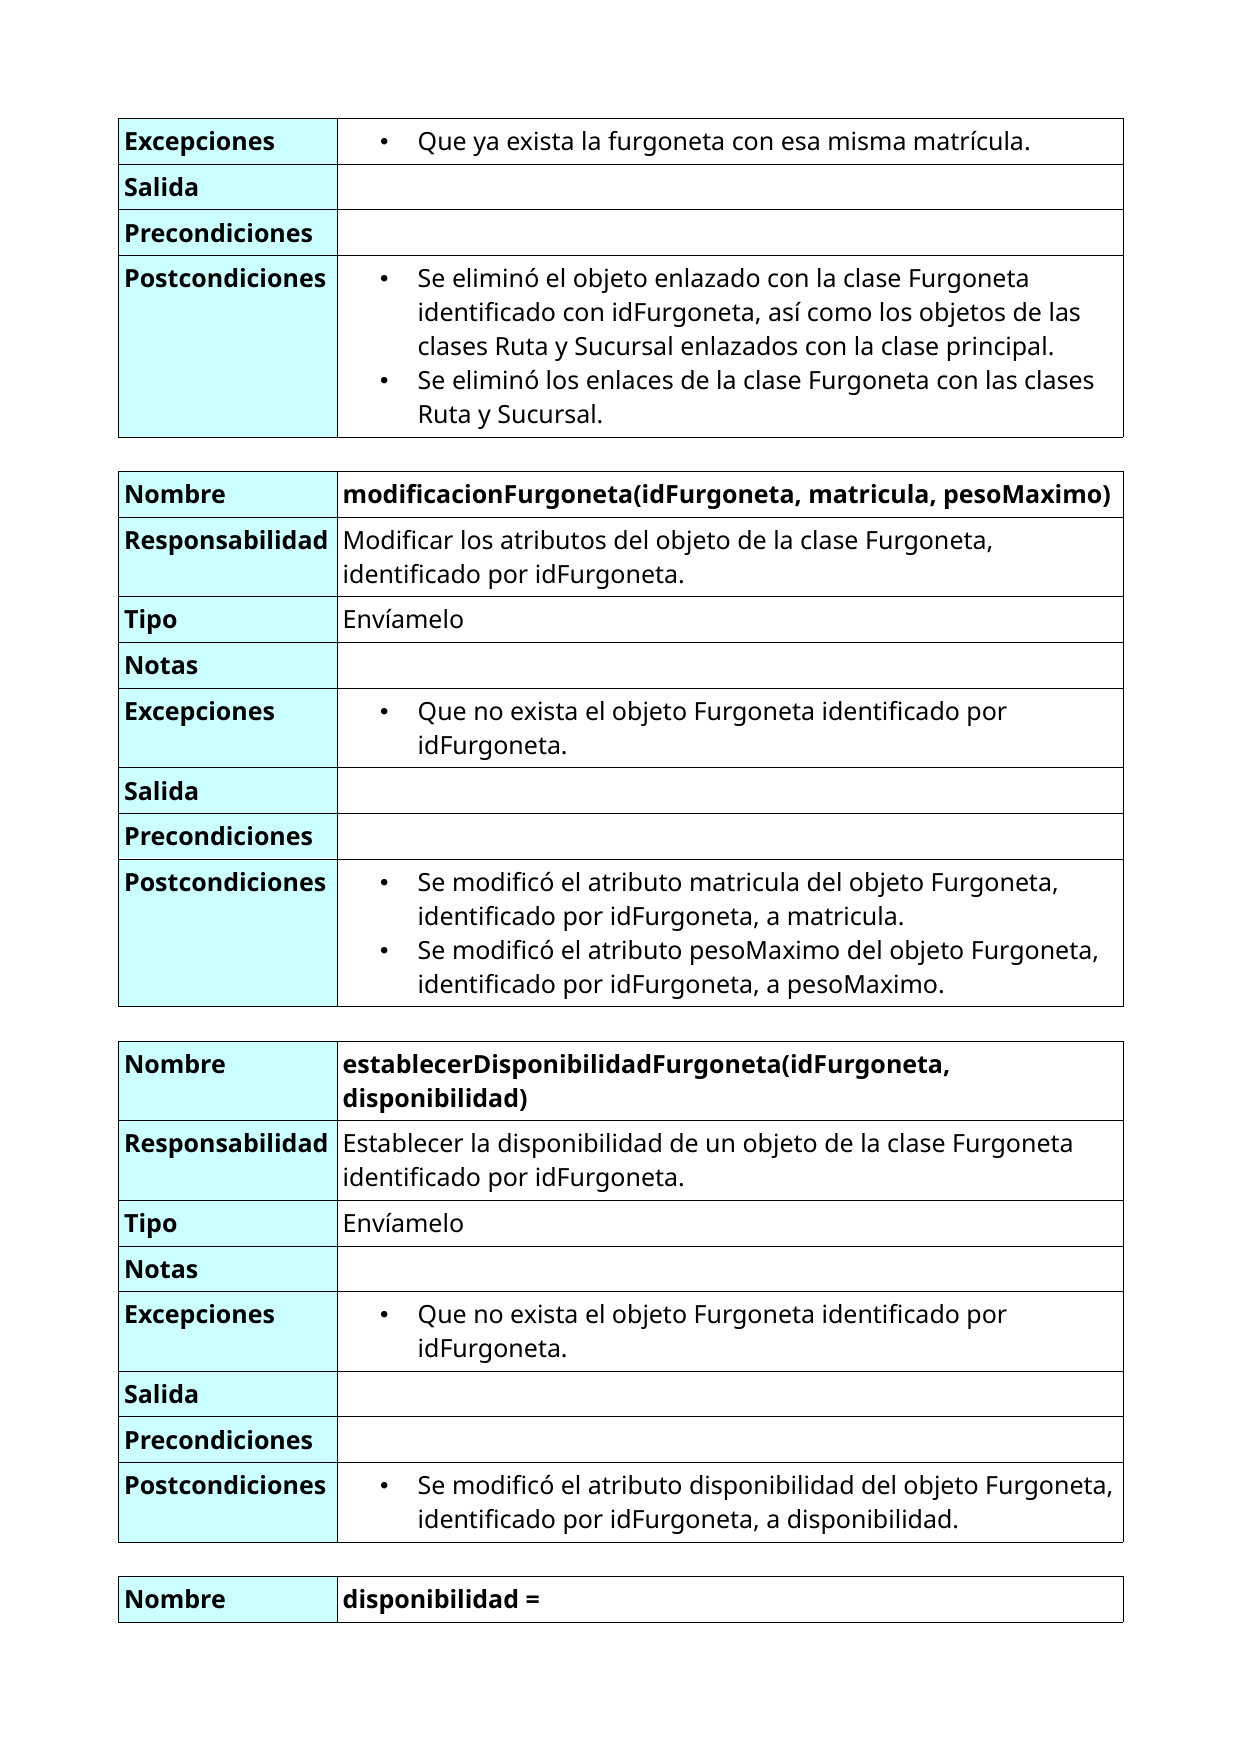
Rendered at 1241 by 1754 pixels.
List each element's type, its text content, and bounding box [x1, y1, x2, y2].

table_cell Salida [119, 165, 337, 209]
table_cell [338, 768, 1123, 813]
table_cell Notas [119, 643, 337, 688]
table_cell Se modificó el atributo matricula del objeto Furgoneta, identificado por idFurgoneta, a matricula. Se modificó el atributo pesoMaximo del objeto Furgoneta, identificado por idFurgoneta, a pesoMaximo. [338, 860, 1123, 1006]
table_cell Excepciones [119, 689, 337, 767]
table_cell Postcondiciones [119, 1463, 337, 1542]
table_cell Postcondiciones [119, 860, 337, 1006]
table_cell Excepciones [119, 1292, 337, 1371]
table_cell [338, 1417, 1123, 1462]
table_header Nombre [119, 1042, 337, 1120]
table_cell Postcondiciones [119, 256, 337, 437]
table_cell Envíamelo [338, 597, 1123, 642]
table_cell Precondiciones [119, 1417, 337, 1462]
table_cell Notas [119, 1247, 337, 1291]
table_cell Salida [119, 1372, 337, 1416]
table_cell Responsabilidad [119, 518, 337, 596]
table_cell Excepciones [119, 119, 337, 164]
table_cell Salida [119, 768, 337, 813]
table_cell [338, 210, 1123, 255]
table_cell Que ya exista la furgoneta con esa misma matrícula. [338, 119, 1123, 164]
table_header Nombre [119, 472, 337, 517]
table_cell Modificar los atributos del objeto de la clase Furgoneta, identificado por idFurgoneta. [338, 518, 1123, 596]
table_cell [338, 814, 1123, 858]
table_cell Tipo [119, 597, 337, 642]
table_cell Precondiciones [119, 210, 337, 255]
table_cell Que no exista el objeto Furgoneta identificado por idFurgoneta. [338, 1292, 1123, 1371]
table_cell Tipo [119, 1201, 337, 1246]
table_cell Establecer la disponibilidad de un objeto de la clase Furgoneta identificado por idFurgoneta. [338, 1121, 1123, 1200]
table_header modificacionFurgoneta(idFurgoneta, matricula, pesoMaximo) [338, 472, 1123, 517]
table_cell Envíamelo [338, 1201, 1123, 1246]
table_cell [338, 165, 1123, 209]
table_cell [338, 1247, 1123, 1291]
table_cell Responsabilidad [119, 1121, 337, 1200]
table_cell Se eliminó el objeto enlazado con la clase Furgoneta identificado con idFurgoneta, así como los objetos de las clases Ruta y Sucursal enlazados con la clase principal. Se eliminó los enlaces de la clase Furgoneta con las clases Ruta y Sucursal. [338, 256, 1123, 437]
table_cell Precondiciones [119, 814, 337, 858]
table_header Nombre [119, 1577, 337, 1622]
table_cell [338, 643, 1123, 688]
table_header disponibilidad = [338, 1577, 1123, 1622]
table_cell Se modificó el atributo disponibilidad del objeto Furgoneta, identificado por idFurgoneta, a disponibilidad. [338, 1463, 1123, 1542]
table_cell Que no exista el objeto Furgoneta identificado por idFurgoneta. [338, 689, 1123, 767]
table_header establecerDisponibilidadFurgoneta(idFurgoneta, disponibilidad) [338, 1042, 1123, 1120]
table_cell [338, 1372, 1123, 1416]
